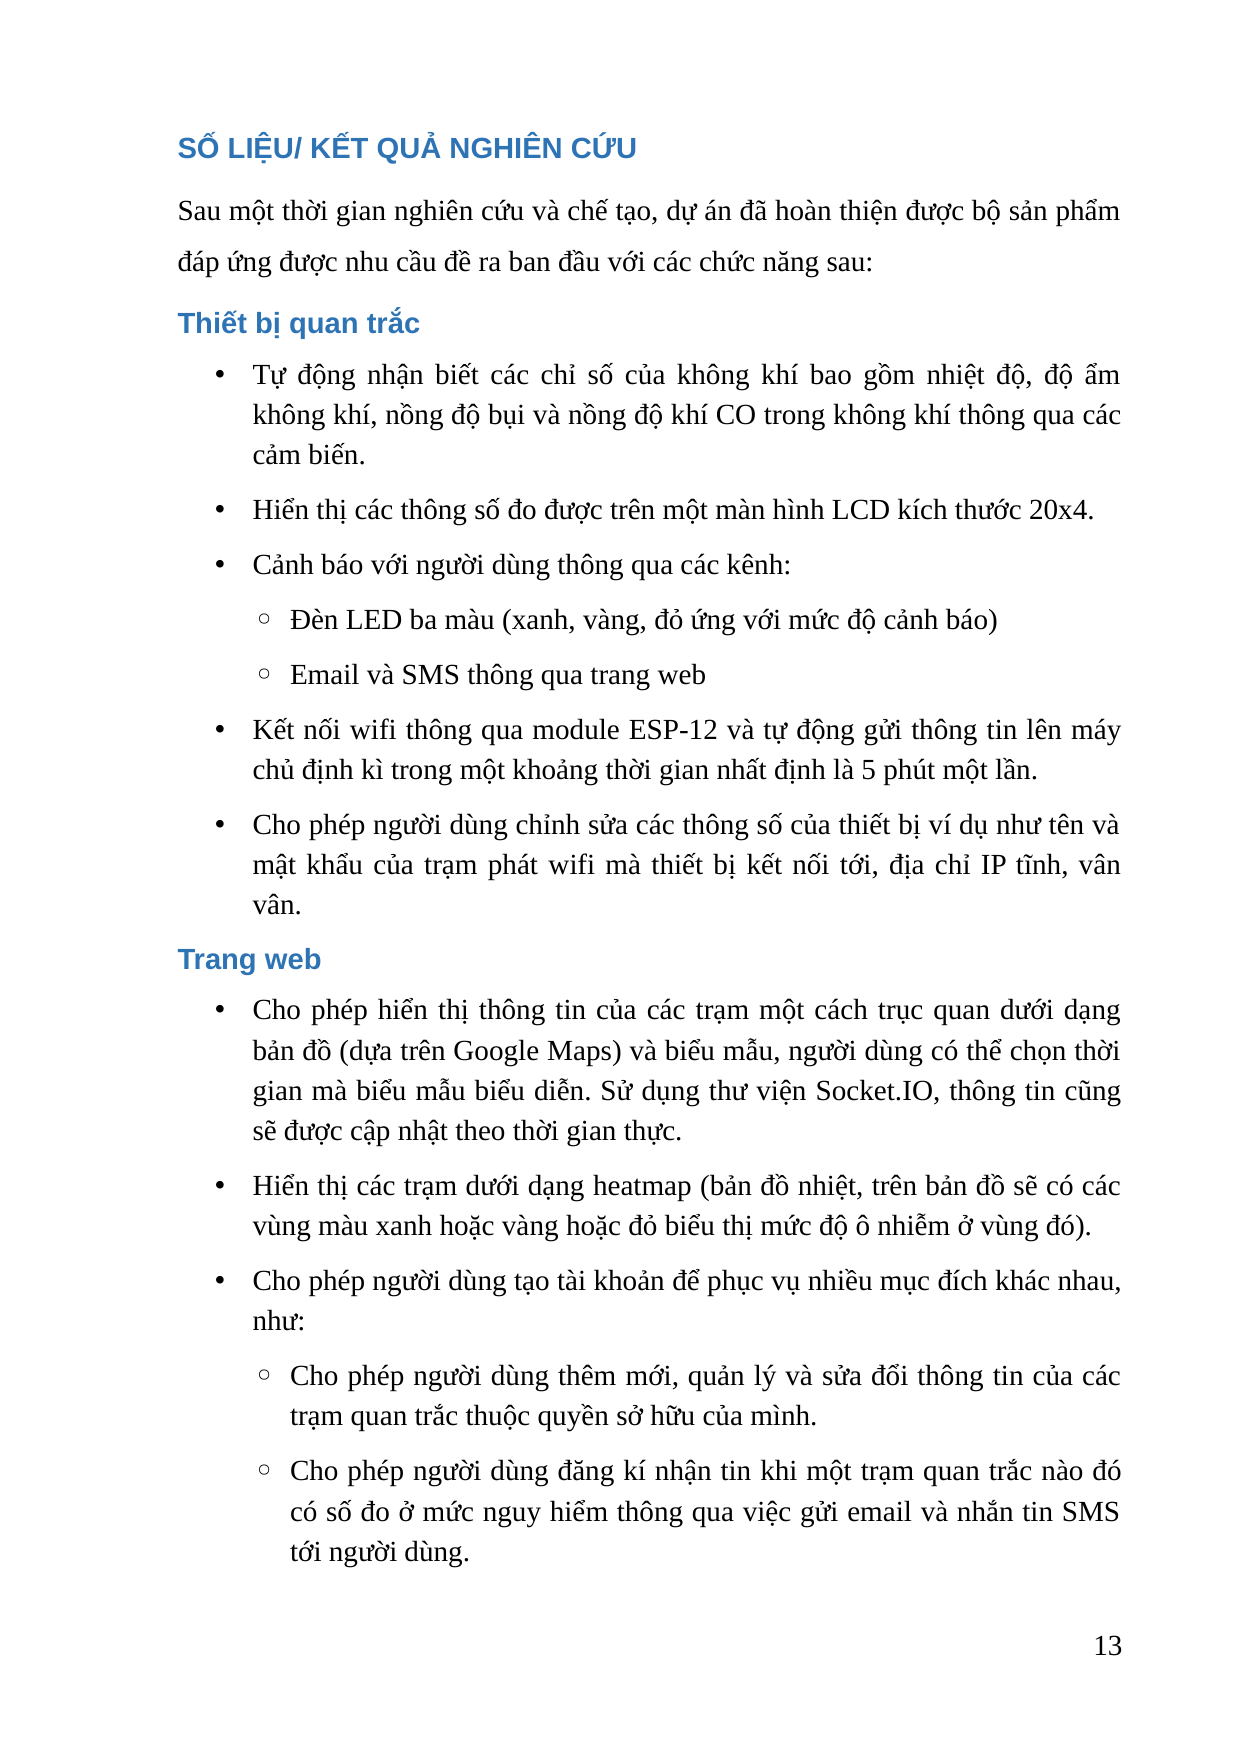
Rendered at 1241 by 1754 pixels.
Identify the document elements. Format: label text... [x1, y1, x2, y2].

list Cho phép người dùng tạo tài khoản để phục vụ nhiều mục đích khác nhau, như: [215, 1263, 1122, 1337]
list Đèn LED ba màu (xanh, vàng, đỏ ứng với mức độ cảnh báo) [252, 602, 1122, 636]
list Cho phép hiển thị thông tin của các trạm một cách trục quan dưới dạng bản đồ (dựa trên Google Maps) và biểu mẫu, người dùng có thể chọn thời gian mà biểu mẫu biểu diễn. Sử dụng thư viện Socket.IO, thông tin cũng sẽ được cập nhật theo thời gian thực. [215, 992, 1122, 1147]
list Email và SMS thông qua trang web [252, 657, 1122, 691]
list Hiển thị các trạm dưới dạng heatmap (bản đồ nhiệt, trên bản đồ sẽ có các vùng màu xanh hoặc vàng hoặc đỏ biểu thị mức độ ô nhiễm ở vùng đó). [215, 1168, 1122, 1242]
list Cho phép người dùng đăng kí nhận tin khi một trạm quan trắc nào đó có số đo ở mức nguy hiểm thông qua việc gửi email và nhắn tin SMS tới người dùng. [252, 1453, 1122, 1567]
list Cho phép người dùng chỉnh sửa các thông số của thiết bị ví dụ như tên và mật khẩu của trạm phát wifi mà thiết bị kết nối tới, địa chỉ IP tĩnh, vân vân. [215, 807, 1122, 921]
list Cho phép người dùng thêm mới, quản lý và sửa đổi thông tin của các trạm quan trắc thuộc quyền sở hữu của mình. [252, 1358, 1122, 1432]
subtitle SỐ LIỆU/ KẾT QUẢ NGHIÊN CỨU [177, 131, 1122, 164]
subtitle Trang web [177, 942, 1122, 976]
subtitle Thiết bị quan trắc [177, 307, 1122, 340]
text Sau một thời gian nghiên cứu và chế tạo, dự án đã hoàn thiện được bộ sản phẩm đáp ứng được nhu cầu đề ra ban đầu với các chức năng sau: [177, 193, 1122, 277]
list Kết nối wifi thông qua module ESP-12 và tự động gửi thông tin lên máy chủ định kì trong một khoảng thời gian nhất định là 5 phút một lần. [215, 712, 1122, 786]
list Tự động nhận biết các chỉ số của không khí bao gồm nhiệt độ, độ ẩm không khí, nồng độ bụi và nồng độ khí CO trong không khí thông qua các cảm biến. [215, 357, 1122, 471]
list Cảnh báo với người dùng thông qua các kênh: [215, 547, 1122, 581]
list Hiển thị các thông số đo được trên một màn hình LCD kích thước 20x4. [215, 492, 1122, 526]
